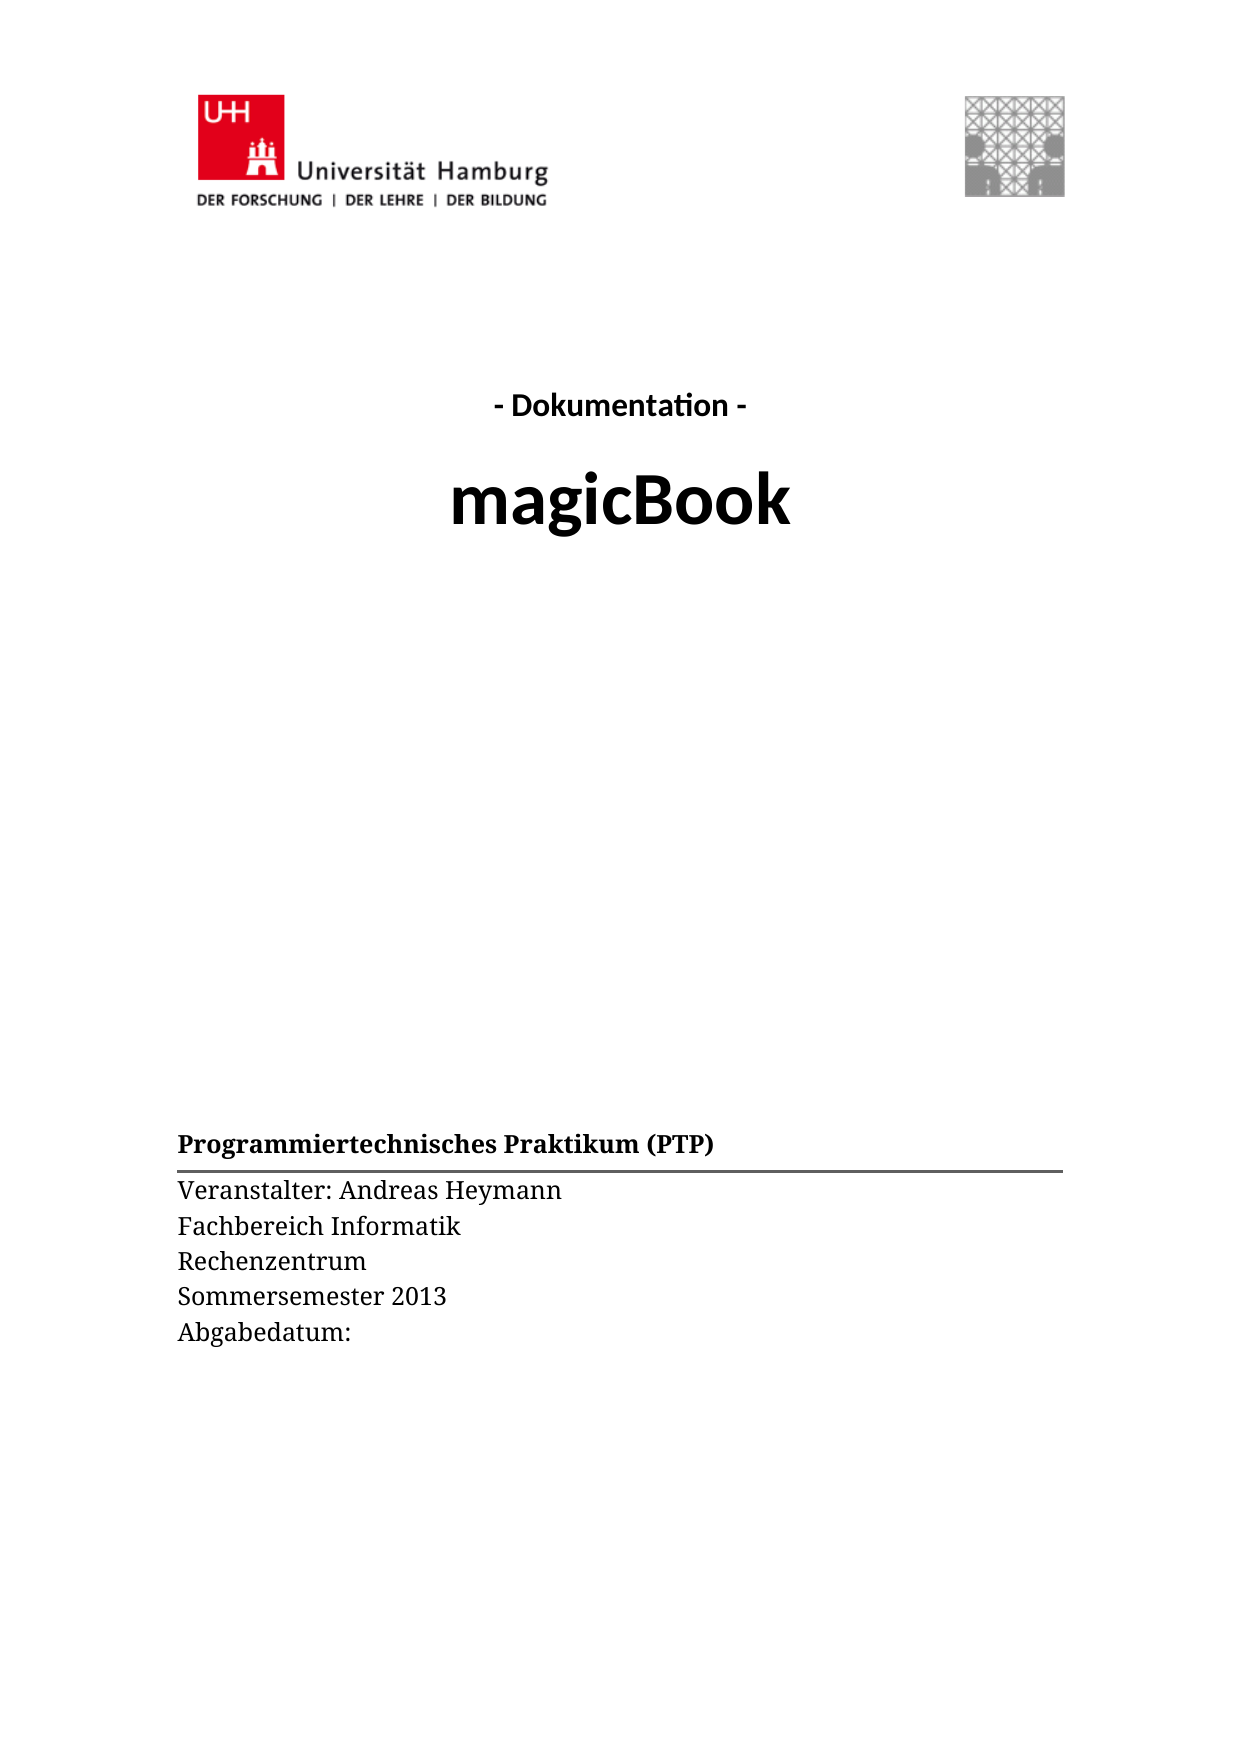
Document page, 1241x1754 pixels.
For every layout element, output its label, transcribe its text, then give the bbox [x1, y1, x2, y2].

picture [177, 75, 552, 222]
picture [964, 96, 1065, 197]
text Programmiertechnisches Praktikum (PTP) [177, 1126, 1063, 1161]
text [177, 1161, 1063, 1170]
text Sommersemester 2013 [177, 1278, 1063, 1313]
text Abgabedatum: [177, 1313, 1063, 1348]
text Rechenzentrum [177, 1242, 1063, 1278]
text Fachbereich Informatik [177, 1207, 1063, 1242]
text magicBook [177, 451, 1063, 543]
text Veranstalter: Andreas Heymann [177, 1173, 1063, 1207]
text - Dokumentation - [177, 384, 1063, 424]
